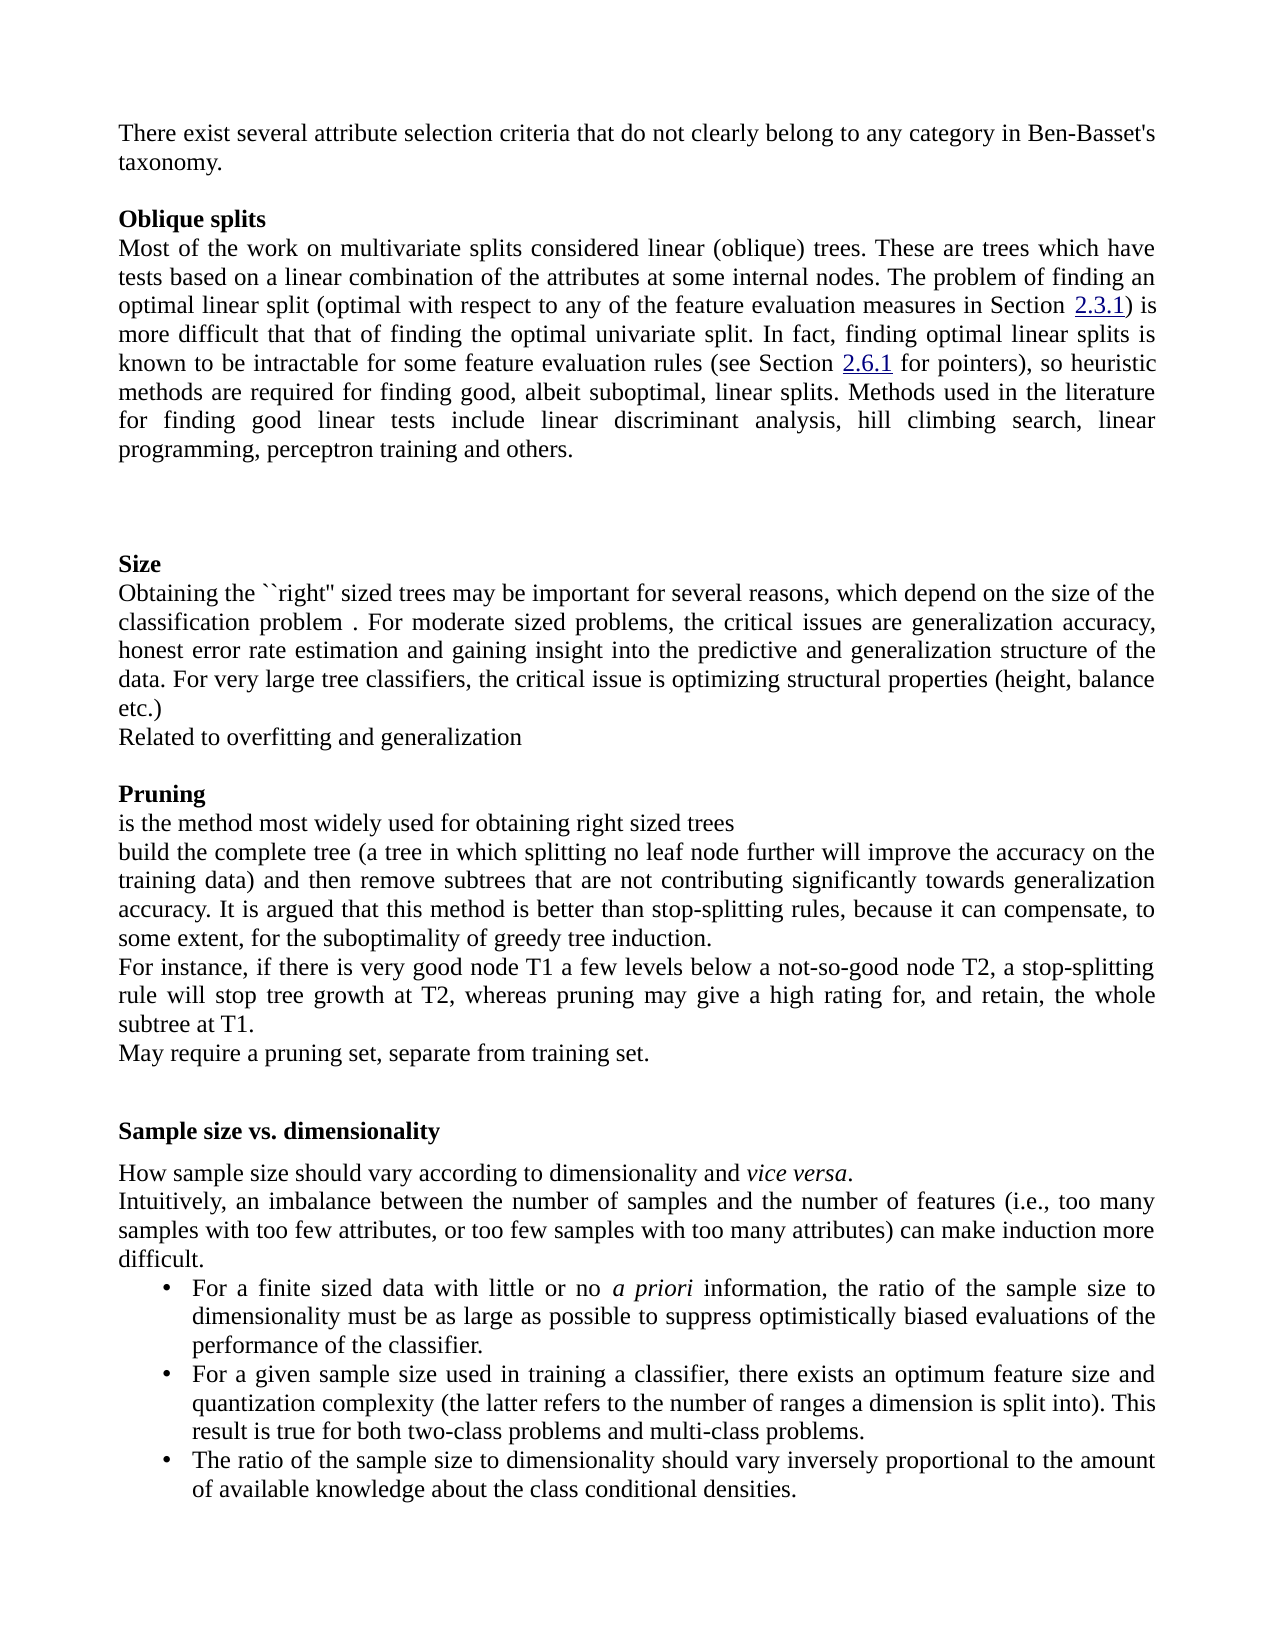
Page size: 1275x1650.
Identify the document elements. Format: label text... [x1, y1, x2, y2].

text Intuitively, an imbalance between the number of samples and the number of features (i.e., too many samples with too few attributes, or too few samples with too many attributes) can make induction more difficult. [118, 1186, 1157, 1273]
text Obtaining the ``right'' sized trees may be important for several reasons, which depend on the size of the classification problem . For moderate sized problems, the critical issues are generalization accuracy, honest error rate estimation and gaining insight into the predictive and generalization structure of the data. For very large tree classifiers, the critical issue is optimizing structural properties (height, balance etc.) [118, 578, 1157, 722]
text Related to overfitting and generalization [118, 722, 1157, 751]
text is the method most widely used for obtaining right sized trees [118, 808, 1157, 837]
list For a given sample size used in training a classifier, there exists an optimum feature size and quantization complexity (the latter refers to the number of ranges a dimension is split into). This result is true for both two-class problems and multi-class problems. [162, 1359, 1157, 1445]
text build the complete tree (a tree in which splitting no leaf node further will improve the accuracy on the training data) and then remove subtrees that are not contributing significantly towards generalization accuracy. It is argued that this method is better than stop-splitting rules, because it can compensate, to some extent, for the suboptimality of greedy tree induction. [118, 837, 1157, 952]
text How sample size should vary according to dimensionality and vice versa. [118, 1158, 1157, 1186]
list The ratio of the sample size to dimensionality should vary inversely proportional to the amount of available knowledge about the class conditional densities. [162, 1445, 1157, 1503]
text Oblique splits [118, 204, 1157, 233]
text Size [118, 549, 1157, 578]
text Most of the work on multivariate splits considered linear (oblique) trees. These are trees which have tests based on a linear combination of the attributes at some internal nodes. The problem of finding an optimal linear split (optimal with respect to any of the feature evaluation measures in Section 2.3.1) is more difficult that that of finding the optimal univariate split. In fact, finding optimal linear splits is known to be intractable for some feature evaluation rules (see Section 2.6.1 for pointers), so heuristic methods are required for finding good, albeit suboptimal, linear splits. Methods used in the literature for finding good linear tests include linear discriminant analysis, hill climbing search, linear programming, perceptron training and others. [118, 233, 1157, 463]
text For instance, if there is very good node T1 a few levels below a not-so-good node T2, a stop-splitting rule will stop tree growth at T2, whereas pruning may give a high rating for, and retain, the whole subtree at T1. [118, 952, 1157, 1038]
text May require a pruning set, separate from training set. [118, 1038, 1157, 1067]
subtitle Sample size vs. dimensionality [118, 1116, 1157, 1145]
text There exist several attribute selection criteria that do not clearly belong to any category in Ben-Basset's taxonomy. [118, 118, 1157, 176]
list For a finite sized data with little or no a priori information, the ratio of the sample size to dimensionality must be as large as possible to suppress optimistically biased evaluations of the performance of the classifier. [162, 1273, 1157, 1359]
text Pruning [118, 779, 1157, 808]
